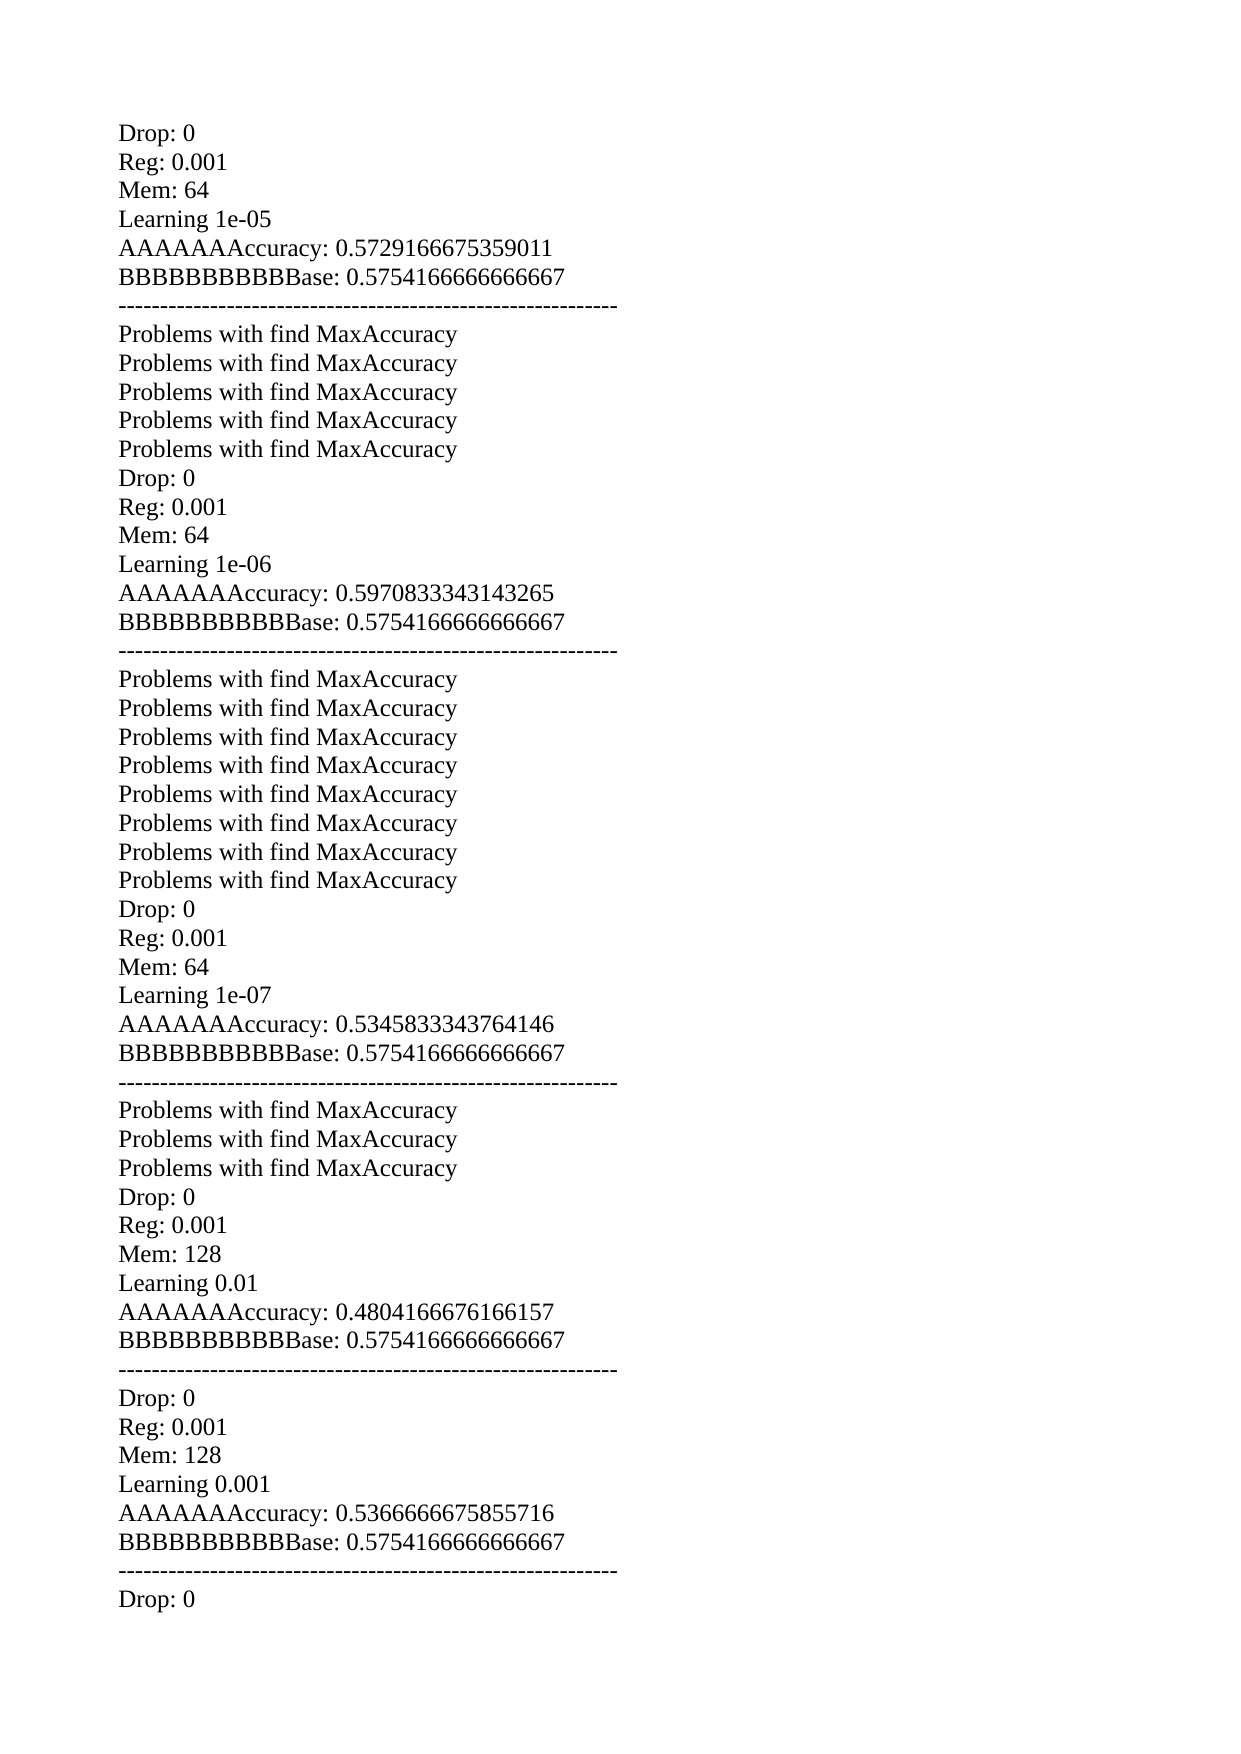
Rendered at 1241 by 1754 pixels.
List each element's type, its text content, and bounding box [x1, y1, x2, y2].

text Drop: 0 [118, 118, 1122, 147]
text Problems with find MaxAccuracy [118, 693, 1122, 722]
text Learning 1e-05 [118, 204, 1122, 233]
text Problems with find MaxAccuracy [118, 1153, 1122, 1182]
text Problems with find MaxAccuracy [118, 406, 1122, 434]
text Problems with find MaxAccuracy [118, 751, 1122, 779]
text Problems with find MaxAccuracy [118, 319, 1122, 348]
text Drop: 0 [118, 1584, 1122, 1613]
text Problems with find MaxAccuracy [118, 434, 1122, 463]
text Mem: 128 [118, 1441, 1122, 1469]
text Mem: 64 [118, 952, 1122, 981]
text Problems with find MaxAccuracy [118, 866, 1122, 894]
text Learning 0.01 [118, 1268, 1122, 1297]
text Reg: 0.001 [118, 1412, 1122, 1441]
text Problems with find MaxAccuracy [118, 377, 1122, 406]
text AAAAAAAccuracy: 0.5345833343764146 [118, 1009, 1122, 1038]
text AAAAAAAccuracy: 0.5366666675855716 [118, 1498, 1122, 1527]
text ------------------------------------------------------------ [118, 636, 1122, 664]
text Reg: 0.001 [118, 492, 1122, 521]
text Learning 0.001 [118, 1469, 1122, 1498]
text Learning 1e-07 [118, 981, 1122, 1009]
text BBBBBBBBBBBase: 0.5754166666666667 [118, 1038, 1122, 1067]
text AAAAAAAccuracy: 0.5970833343143265 [118, 578, 1122, 607]
text Problems with find MaxAccuracy [118, 1096, 1122, 1124]
text BBBBBBBBBBBase: 0.5754166666666667 [118, 1527, 1122, 1556]
text Learning 1e-06 [118, 549, 1122, 578]
text Problems with find MaxAccuracy [118, 664, 1122, 693]
text ------------------------------------------------------------ [118, 1556, 1122, 1584]
text Problems with find MaxAccuracy [118, 722, 1122, 751]
text ------------------------------------------------------------ [118, 1354, 1122, 1383]
text Mem: 128 [118, 1239, 1122, 1268]
text Reg: 0.001 [118, 1211, 1122, 1239]
text Drop: 0 [118, 1383, 1122, 1412]
text Problems with find MaxAccuracy [118, 779, 1122, 808]
text AAAAAAAccuracy: 0.4804166676166157 [118, 1297, 1122, 1326]
text Problems with find MaxAccuracy [118, 348, 1122, 377]
text BBBBBBBBBBBase: 0.5754166666666667 [118, 1326, 1122, 1354]
text Reg: 0.001 [118, 923, 1122, 952]
text AAAAAAAccuracy: 0.5729166675359011 [118, 233, 1122, 262]
text Drop: 0 [118, 463, 1122, 492]
text Problems with find MaxAccuracy [118, 837, 1122, 866]
text ------------------------------------------------------------ [118, 1067, 1122, 1096]
text BBBBBBBBBBBase: 0.5754166666666667 [118, 262, 1122, 291]
text Problems with find MaxAccuracy [118, 1124, 1122, 1153]
text Reg: 0.001 [118, 147, 1122, 176]
text Drop: 0 [118, 894, 1122, 923]
text Mem: 64 [118, 521, 1122, 549]
text Problems with find MaxAccuracy [118, 808, 1122, 837]
text Drop: 0 [118, 1182, 1122, 1211]
text ------------------------------------------------------------ [118, 291, 1122, 319]
text Mem: 64 [118, 176, 1122, 204]
text BBBBBBBBBBBase: 0.5754166666666667 [118, 607, 1122, 636]
